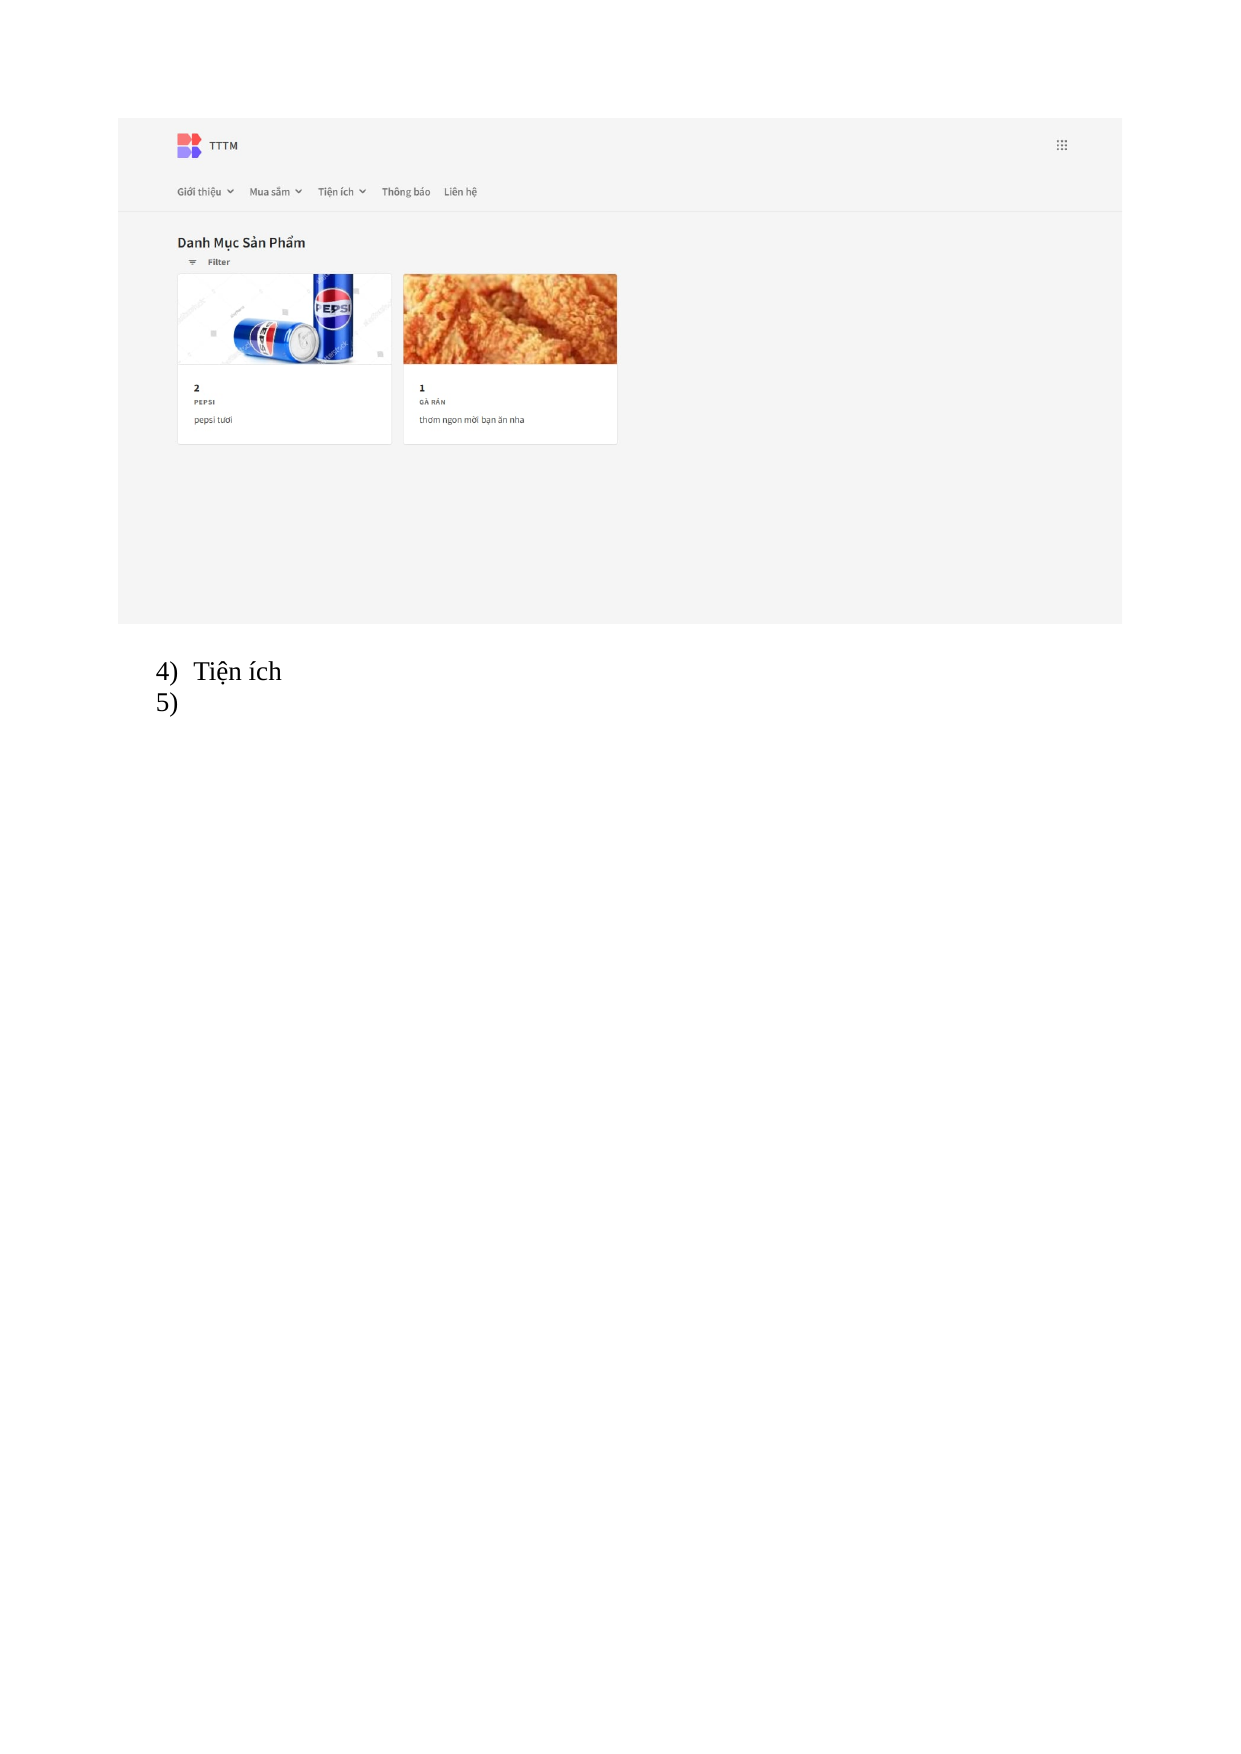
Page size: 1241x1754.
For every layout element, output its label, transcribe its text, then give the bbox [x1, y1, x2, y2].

list Tiện ích [156, 655, 1122, 686]
picture [118, 118, 1123, 624]
